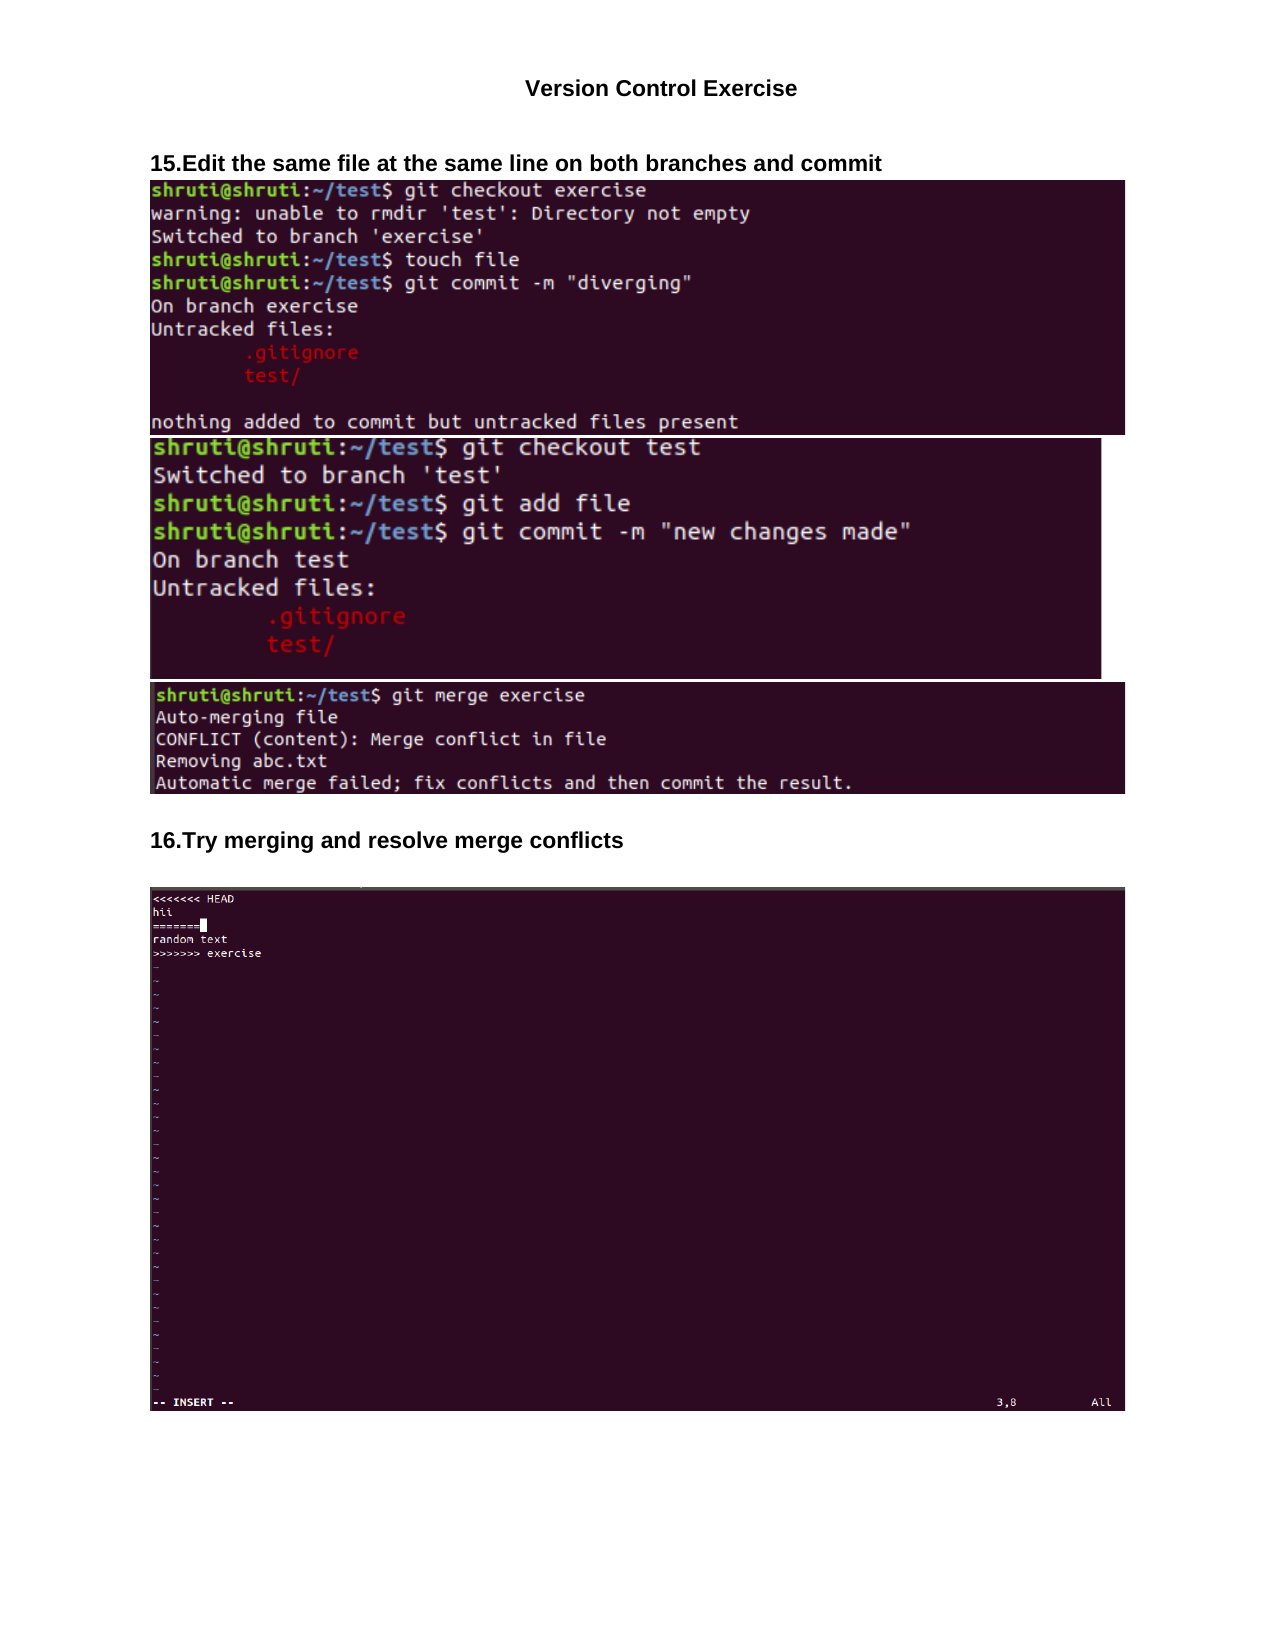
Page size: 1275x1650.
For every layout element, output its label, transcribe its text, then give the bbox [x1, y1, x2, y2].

picture [150, 180, 1125, 435]
picture [150, 887, 1125, 1411]
text 16.Try merging and resolve merge conflicts [150, 827, 1125, 853]
text 15.Edit the same file at the same line on both branches and commit [150, 150, 1125, 176]
picture [150, 682, 1125, 794]
picture [150, 438, 1102, 679]
